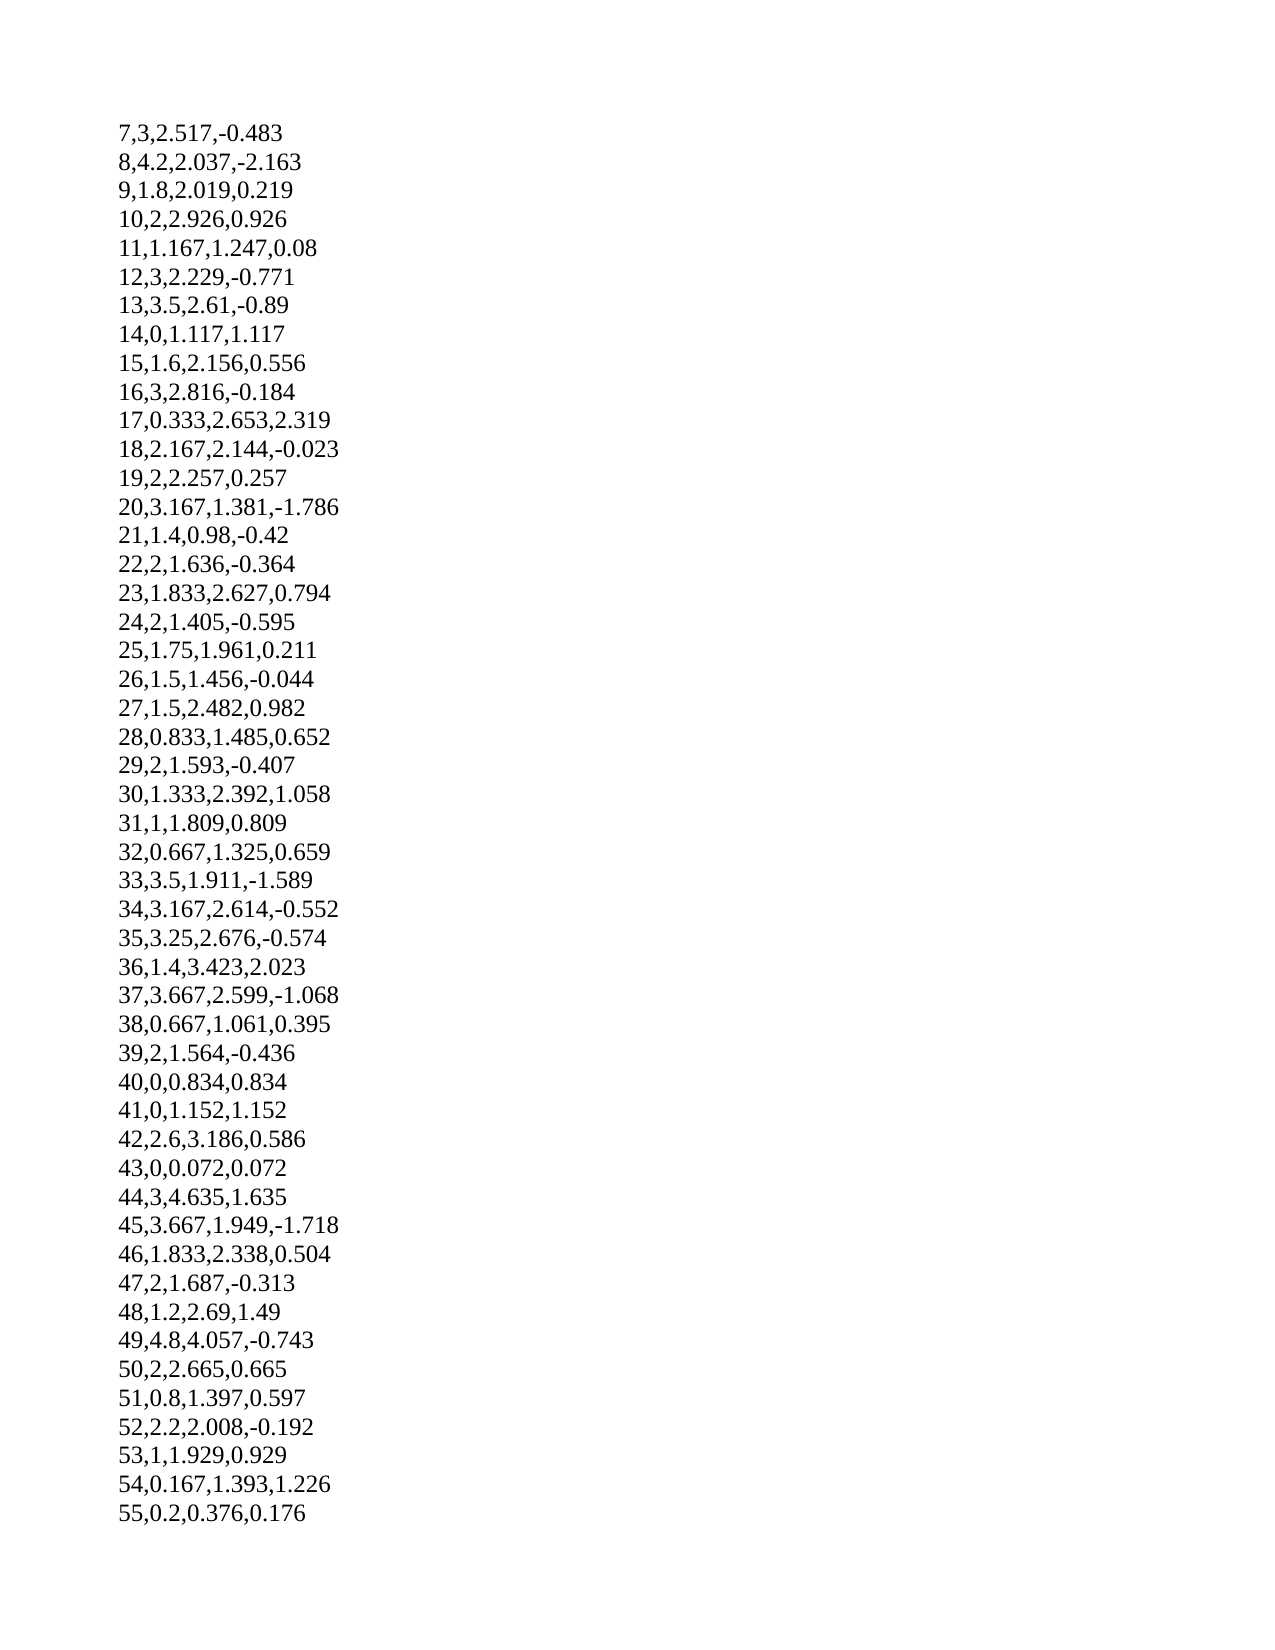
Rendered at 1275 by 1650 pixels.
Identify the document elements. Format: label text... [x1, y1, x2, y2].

text 23,1.833,2.627,0.794 [118, 578, 1157, 607]
text 42,2.6,3.186,0.586 [118, 1124, 1157, 1153]
text 25,1.75,1.961,0.211 [118, 636, 1157, 664]
text 12,3,2.229,-0.771 [118, 262, 1157, 291]
text 24,2,1.405,-0.595 [118, 607, 1157, 636]
text 52,2.2,2.008,-0.192 [118, 1412, 1157, 1441]
text 26,1.5,1.456,-0.044 [118, 664, 1157, 693]
text 39,2,1.564,-0.436 [118, 1038, 1157, 1067]
text 8,4.2,2.037,-2.163 [118, 147, 1157, 176]
text 19,2,2.257,0.257 [118, 463, 1157, 492]
text 45,3.667,1.949,-1.718 [118, 1211, 1157, 1239]
text 16,3,2.816,-0.184 [118, 377, 1157, 406]
text 37,3.667,2.599,-1.068 [118, 981, 1157, 1009]
text 36,1.4,3.423,2.023 [118, 952, 1157, 981]
text 43,0,0.072,0.072 [118, 1153, 1157, 1182]
text 10,2,2.926,0.926 [118, 204, 1157, 233]
text 40,0,0.834,0.834 [118, 1067, 1157, 1096]
text 27,1.5,2.482,0.982 [118, 693, 1157, 722]
text 7,3,2.517,-0.483 [118, 118, 1157, 147]
text 47,2,1.687,-0.313 [118, 1268, 1157, 1297]
text 32,0.667,1.325,0.659 [118, 837, 1157, 866]
text 18,2.167,2.144,-0.023 [118, 434, 1157, 463]
text 46,1.833,2.338,0.504 [118, 1239, 1157, 1268]
text 49,4.8,4.057,-0.743 [118, 1326, 1157, 1354]
text 41,0,1.152,1.152 [118, 1096, 1157, 1124]
text 17,0.333,2.653,2.319 [118, 406, 1157, 434]
text 20,3.167,1.381,-1.786 [118, 492, 1157, 521]
text 54,0.167,1.393,1.226 [118, 1469, 1157, 1498]
text 21,1.4,0.98,-0.42 [118, 521, 1157, 549]
text 38,0.667,1.061,0.395 [118, 1009, 1157, 1038]
text 15,1.6,2.156,0.556 [118, 348, 1157, 377]
text 14,0,1.117,1.117 [118, 319, 1157, 348]
text 9,1.8,2.019,0.219 [118, 176, 1157, 204]
text 28,0.833,1.485,0.652 [118, 722, 1157, 751]
text 22,2,1.636,-0.364 [118, 549, 1157, 578]
text 29,2,1.593,-0.407 [118, 751, 1157, 779]
text 53,1,1.929,0.929 [118, 1441, 1157, 1469]
text 11,1.167,1.247,0.08 [118, 233, 1157, 262]
text 55,0.2,0.376,0.176 [118, 1498, 1157, 1527]
text 33,3.5,1.911,-1.589 [118, 866, 1157, 894]
text 30,1.333,2.392,1.058 [118, 779, 1157, 808]
text 51,0.8,1.397,0.597 [118, 1383, 1157, 1412]
text 44,3,4.635,1.635 [118, 1182, 1157, 1211]
text 34,3.167,2.614,-0.552 [118, 894, 1157, 923]
text 31,1,1.809,0.809 [118, 808, 1157, 837]
text 48,1.2,2.69,1.49 [118, 1297, 1157, 1326]
text 13,3.5,2.61,-0.89 [118, 291, 1157, 319]
text 35,3.25,2.676,-0.574 [118, 923, 1157, 952]
text 50,2,2.665,0.665 [118, 1354, 1157, 1383]
